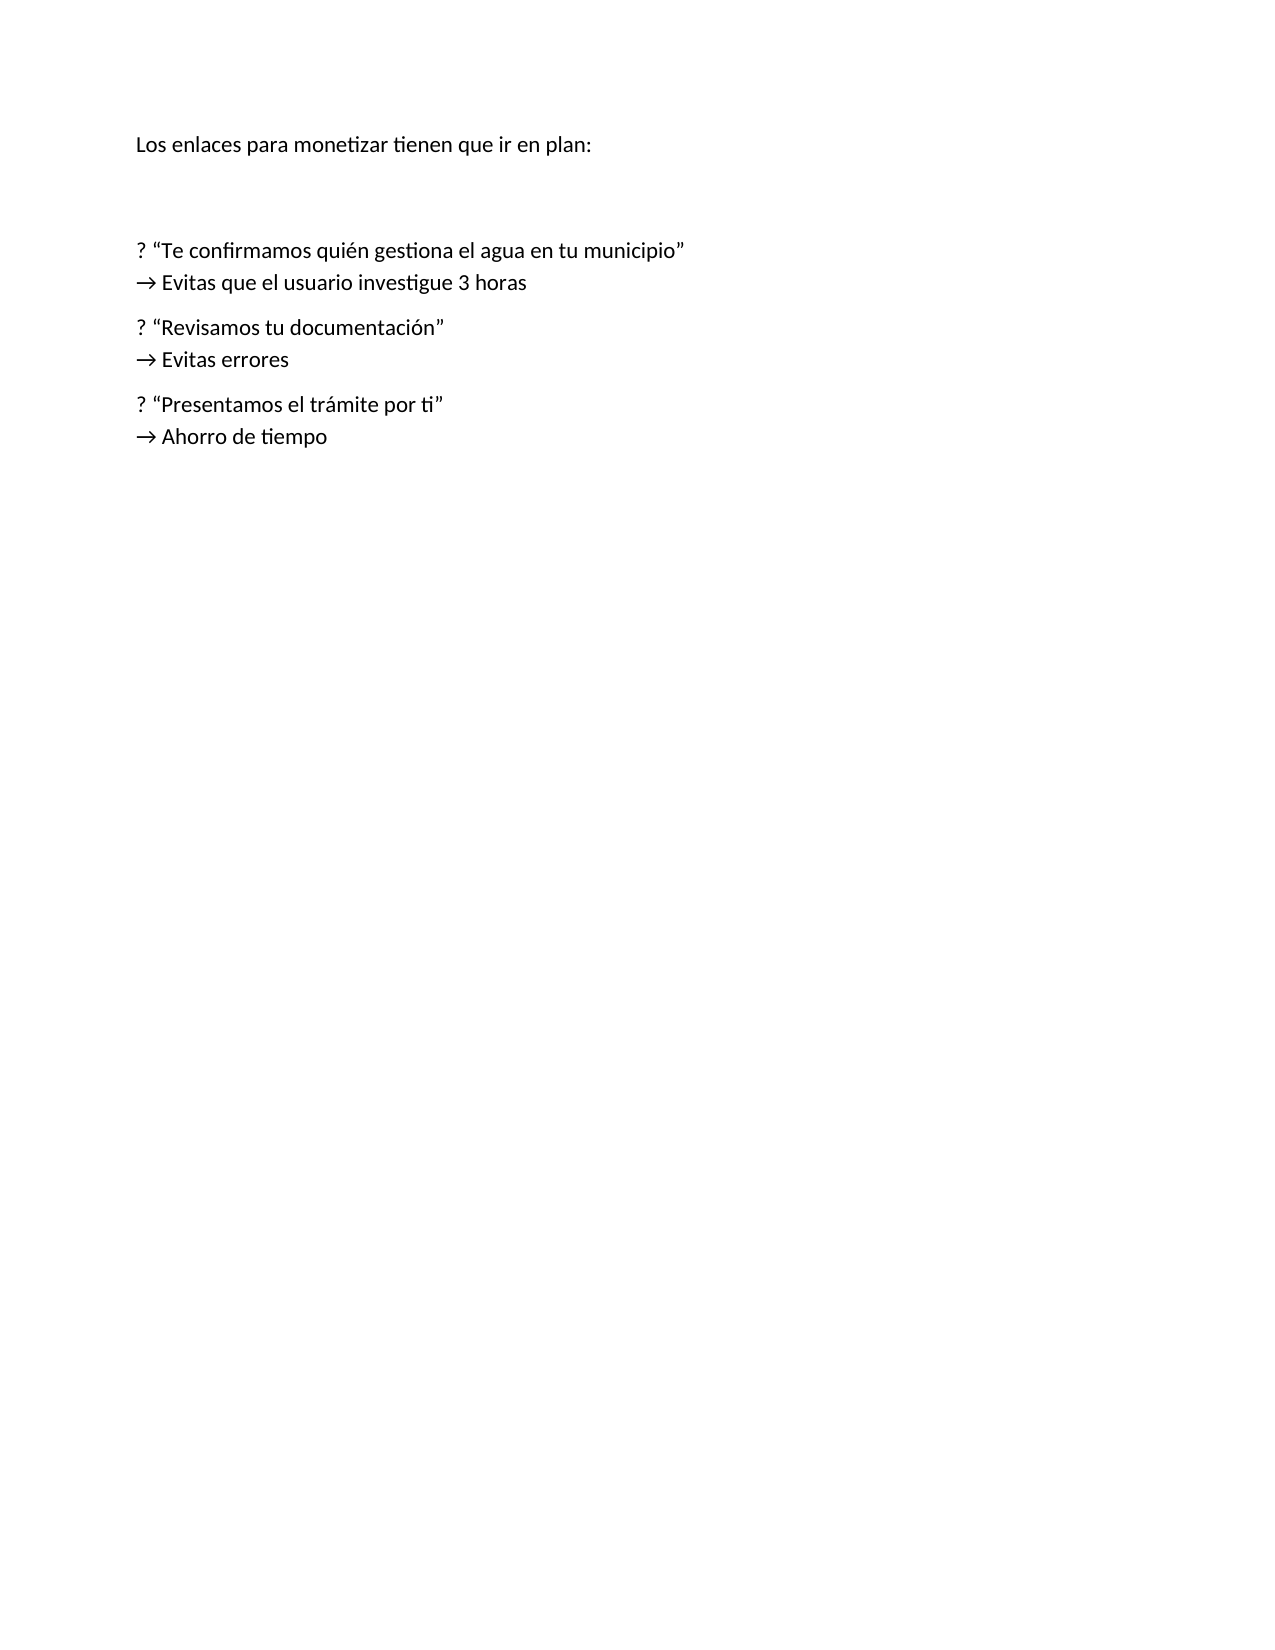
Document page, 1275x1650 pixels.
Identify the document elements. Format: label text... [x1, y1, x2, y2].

text Los enlaces para monetizar tienen que ir en plan: [136, 130, 1139, 158]
text ? “Presentamos el trámite por ti” → Ahorro de tiempo [136, 390, 1139, 450]
text ? “Te confirmamos quién gestiona el agua en tu municipio” → Evitas que el usuario investigue 3 horas [136, 236, 1139, 296]
text ? “Revisamos tu documentación” → Evitas errores [136, 313, 1139, 373]
